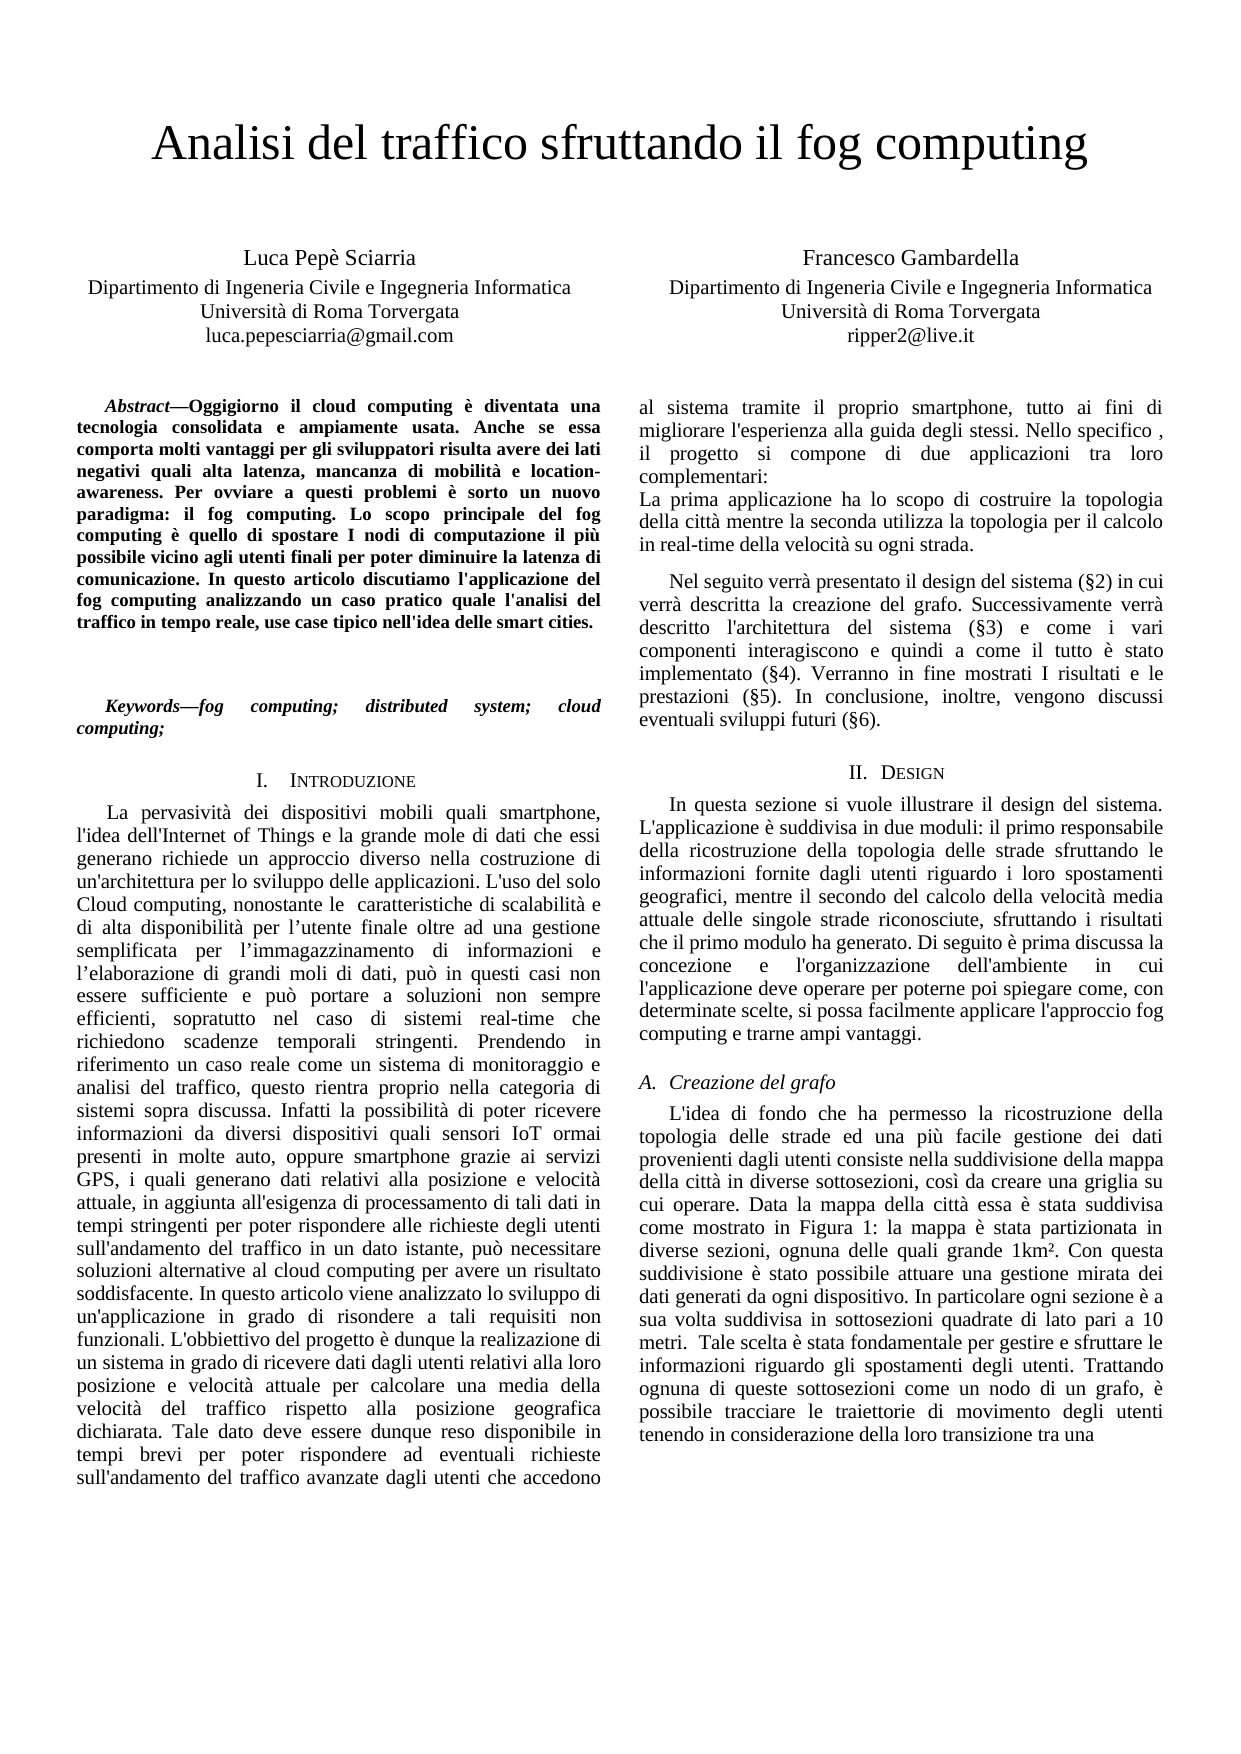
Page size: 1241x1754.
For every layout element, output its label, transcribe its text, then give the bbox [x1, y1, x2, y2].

subtitle Introduzione [76, 768, 601, 792]
text Luca Pepè Sciarria [76, 244, 583, 270]
text ripper2@live.it [658, 323, 1164, 347]
text La pervasività dei dispositivi mobili quali smartphone, l'idea dell'Internet of Things e la grande mole di dati che essi generano richiede un approccio diverso nella costruzione di un'architettura per lo sviluppo delle applicazioni. L'uso del solo Cloud computing, nonostante le caratteristiche di scalabilità e di alta disponibilità per l’utente finale oltre ad una gestione semplificata per l’immagazzinamento di informazioni e l’elaborazione di grandi moli di dati, può in questi casi non essere sufficiente e può portare a soluzioni non sempre efficienti, sopratutto nel caso di sistemi real-time che richiedono scadenze temporali stringenti. Prendendo in riferimento un caso reale come un sistema di monitoraggio e analisi del traffico, questo rientra proprio nella categoria di sistemi sopra discussa. Infatti la possibilità di poter ricevere informazioni da diversi dispositivi quali sensori IoT ormai presenti in molte auto, oppure smartphone grazie ai servizi GPS, i quali generano dati relativi alla posizione e velocità attuale, in aggiunta all'esigenza di processamento di tali dati in tempi stringenti per poter rispondere alle richieste degli utenti sull'andamento del traffico in un dato istante, può necessitare soluzioni alternative al cloud computing per avere un risultato soddisfacente. In questo articolo viene analizzato lo sviluppo di un'applicazione in grado di risondere a tali requisiti non funzionali. L'obbiettivo del progetto è dunque la realizazione di un sistema in grado di ricevere dati dagli utenti relativi alla loro posizione e velocità attuale per calcolare una media della velocità del traffico rispetto alla posizione geografica dichiarata. Tale dato deve essere dunque reso disponibile in tempi brevi per poter rispondere ad eventuali richieste sull'andamento del traffico avanzate dagli utenti che accedono [76, 800, 601, 1489]
text In questa sezione si vuole illustrare il design del sistema. L'applicazione è suddivisa in due moduli: il primo responsabile della ricostruzione della topologia delle strade sfruttando le informazioni fornite dagli utenti riguardo i loro spostamenti geografici, mentre il secondo del calcolo della velocità media attuale delle singole strade riconosciute, sfruttando i risultati che il primo modulo ha generato. Di seguito è prima discussa la concezione e l'organizzazione dell'ambiente in cui l'applicazione deve operare per poterne poi spiegare come, con determinate scelte, si possa facilmente applicare l'approccio fog computing e trarne ampi vantaggi. [639, 792, 1164, 1045]
subtitle Creazione del grafo [639, 1070, 1164, 1094]
text L'idea di fondo che ha permesso la ricostruzione della topologia delle strade ed una più facile gestione dei dati provenienti dagli utenti consiste nella suddivisione della mappa della città in diverse sottosezioni, così da creare una griglia su cui operare. Data la mappa della città essa è stata suddivisa come mostrato in Figura 1: la mappa è stata partizionata in diverse sezioni, ognuna delle quali grande 1km². Con questa suddivisione è stato possibile attuare una gestione mirata dei dati generati da ogni dispositivo. In particolare ogni sezione è a sua volta suddivisa in sottosezioni quadrate di lato pari a 10 metri. Tale scelta è stata fondamentale per gestire e sfruttare le informazioni riguardo gli spostamenti degli utenti. Trattando ognuna di queste sottosezioni come un nodo di un grafo, è possibile tracciare le traiettorie di movimento degli utenti tenendo in considerazione della loro transizione tra una [639, 1101, 1164, 1446]
text al sistema tramite il proprio smartphone, tutto ai fini di migliorare l'esperienza alla guida degli stessi. Nello specifico , il progetto si compone di due applicazioni tra loro complementari: La prima applicazione ha lo scopo di costruire la topologia della città mentre la seconda utilizza la topologia per il calcolo in real-time della velocità su ogni strada. [639, 395, 1164, 556]
text Nel seguito verrà presentato il design del sistema (§2) in cui verrà descritta la creazione del grafo. Successivamente verrà descritto l'architettura del sistema (§3) e come i vari componenti interagiscono e quindi a come il tutto è stato implementato (§4). Verranno in fine mostrati I risultati e le prestazioni (§5). In conclusione, inoltre, vengono discussi eventuali sviluppi futuri (§6). [639, 569, 1164, 731]
text Abstract—Oggigiorno il cloud computing è diventata una tecnologia consolidata e ampiamente usata. Anche se essa comporta molti vantaggi per gli sviluppatori risulta avere dei lati negativi quali alta latenza, mancanza di mobilità e location-awareness. Per ovviare a questi problemi è sorto un nuovo paradigma: il fog computing. Lo scopo principale del fog computing è quello di spostare I nodi di computazione il più possibile vicino agli utenti finali per poter diminuire la latenza di comunicazione. In questo articolo discutiamo l'applicazione del fog computing analizzando un caso pratico quale l'analisi del traffico in tempo reale, use case tipico nell'idea delle smart cities. [76, 395, 601, 632]
text Dipartimento di Ingeneria Civile e Ingegneria Informatica [658, 274, 1164, 299]
text Francesco Gambardella [658, 244, 1164, 270]
subtitle Design [639, 760, 1164, 784]
text Dipartimento di Ingeneria Civile e Ingegneria Informatica [76, 274, 583, 299]
text luca.pepesciarria@gmail.com [76, 323, 583, 347]
text Università di Roma Torvergata [658, 299, 1164, 323]
text Università di Roma Torvergata [76, 299, 583, 323]
text Keywords—fog computing; distributed system; cloud computing; [76, 695, 601, 738]
title Analisi del traffico sfruttando il fog computing [76, 112, 1164, 170]
